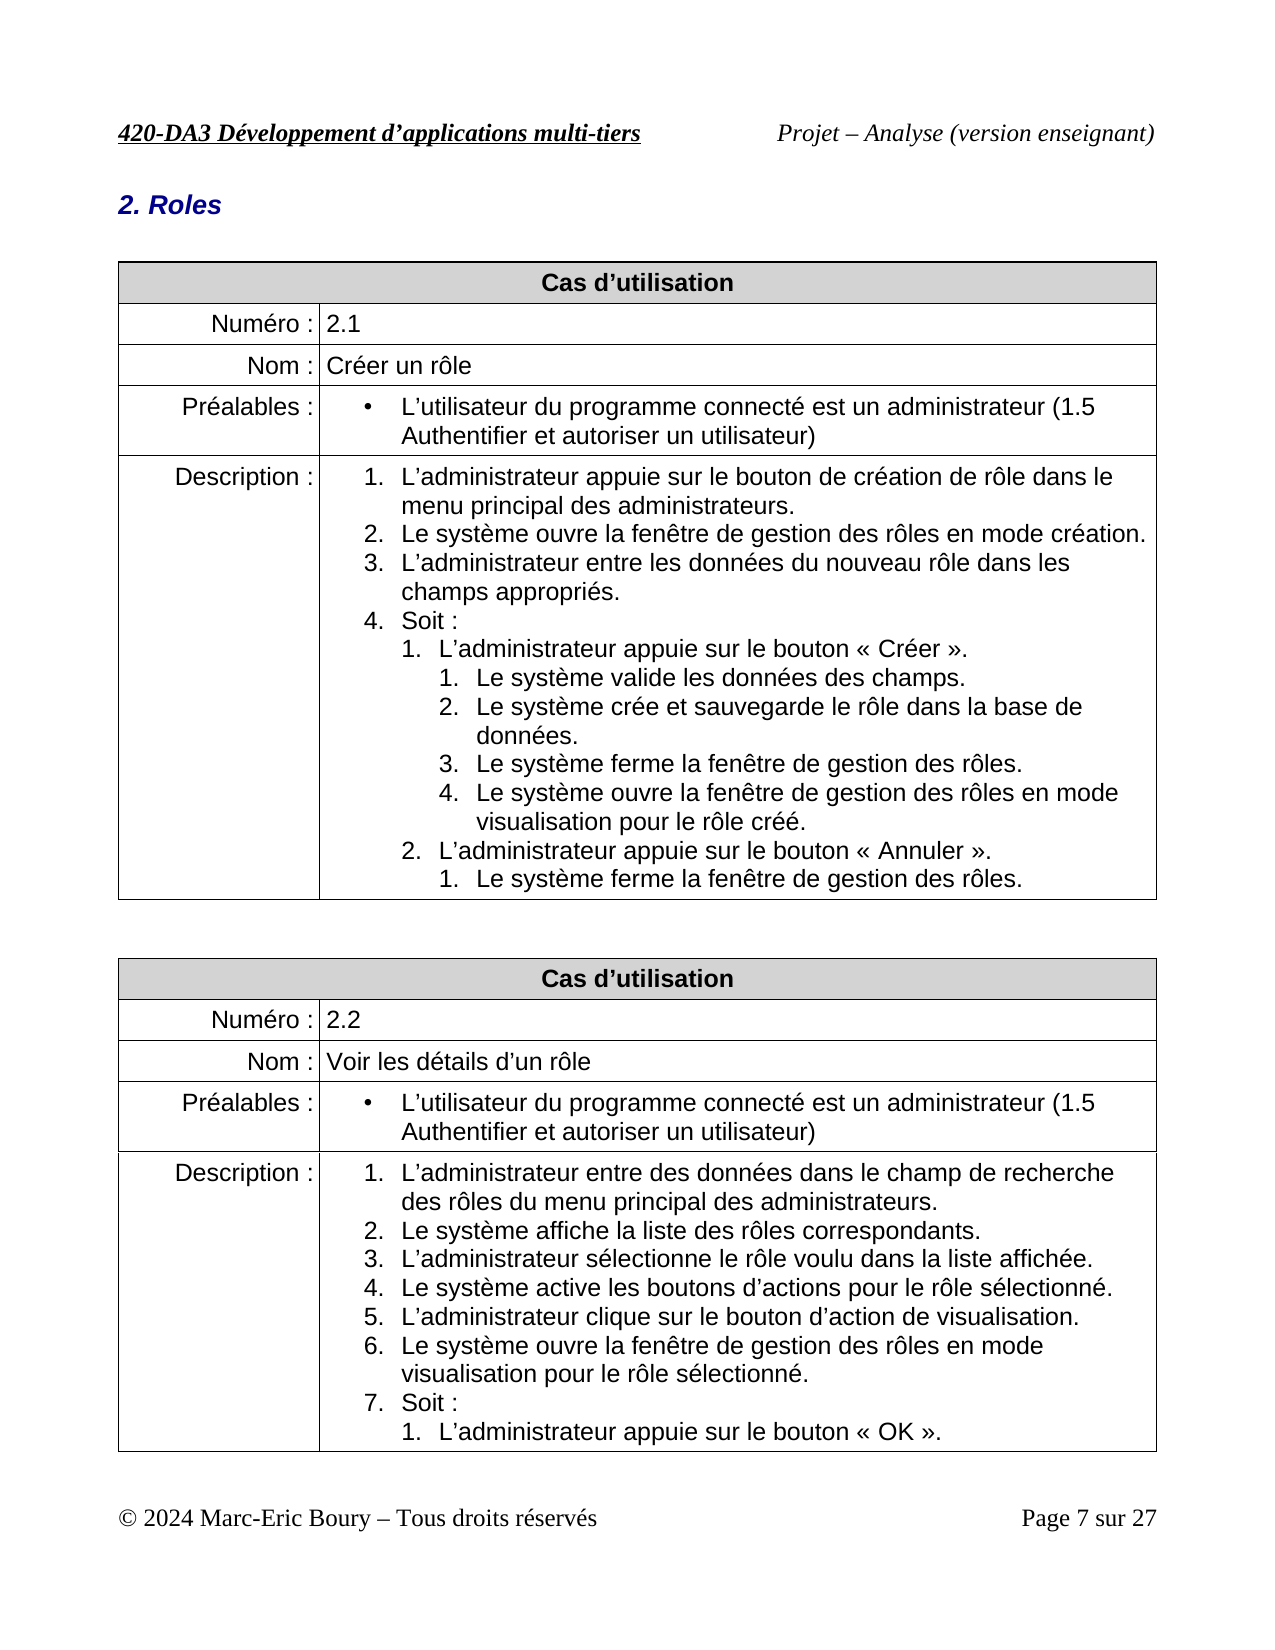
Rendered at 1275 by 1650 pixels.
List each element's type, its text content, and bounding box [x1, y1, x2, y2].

table_cell Description : [119, 1153, 319, 1451]
table_cell Créer un rôle [320, 345, 1156, 385]
subtitle 2. Roles [118, 189, 1157, 220]
table_cell Préalables : [119, 1082, 319, 1151]
table_header Cas d’utilisation [119, 263, 1156, 303]
table_cell Voir les détails d’un rôle [320, 1041, 1156, 1081]
table_cell Nom : [119, 1041, 319, 1081]
table_cell Numéro : [119, 304, 319, 344]
table_cell 2.2 [320, 1000, 1156, 1040]
table_cell Numéro : [119, 1000, 319, 1040]
table_cell Préalables : [119, 386, 319, 455]
table_cell 2.1 [320, 304, 1156, 344]
table_cell L’administrateur entre des données dans le champ de recherche des rôles du menu principal des administrateurs. Le système affiche la liste des rôles correspondants. L’administrateur sélectionne le rôle voulu dans la liste affichée. Le système active les boutons d’actions pour le rôle sélectionné. L’administrateur clique sur le bouton d’action de visualisation. Le système ouvre la fenêtre de gestion des rôles en mode visualisation pour le rôle sélectionné. Soit : L’administrateur appuie sur le bouton « OK ». Le système ferme la fenêtre de gestion des rôles. L’administrateur appuie sur le bouton « Annuler ». Le système ferme la fenêtre de gestion des rôles. [320, 1153, 1156, 1451]
table_cell Description : [119, 456, 319, 899]
table_cell L’utilisateur du programme connecté est un administrateur (1.5 Authentifier et autoriser un utilisateur) [320, 386, 1156, 455]
table_header Cas d’utilisation [119, 959, 1156, 999]
table_cell Nom : [119, 345, 319, 385]
table_cell L’utilisateur du programme connecté est un administrateur (1.5 Authentifier et autoriser un utilisateur) [320, 1082, 1156, 1151]
table_cell L’administrateur appuie sur le bouton de création de rôle dans le menu principal des administrateurs. Le système ouvre la fenêtre de gestion des rôles en mode création. L’administrateur entre les données du nouveau rôle dans les champs appropriés. Soit : L’administrateur appuie sur le bouton « Créer ». Le système valide les données des champs. Le système crée et sauvegarde le rôle dans la base de données. Le système ferme la fenêtre de gestion des rôles. Le système ouvre la fenêtre de gestion des rôles en mode visualisation pour le rôle créé. L’administrateur appuie sur le bouton « Annuler ». Le système ferme la fenêtre de gestion des rôles. [320, 456, 1156, 899]
